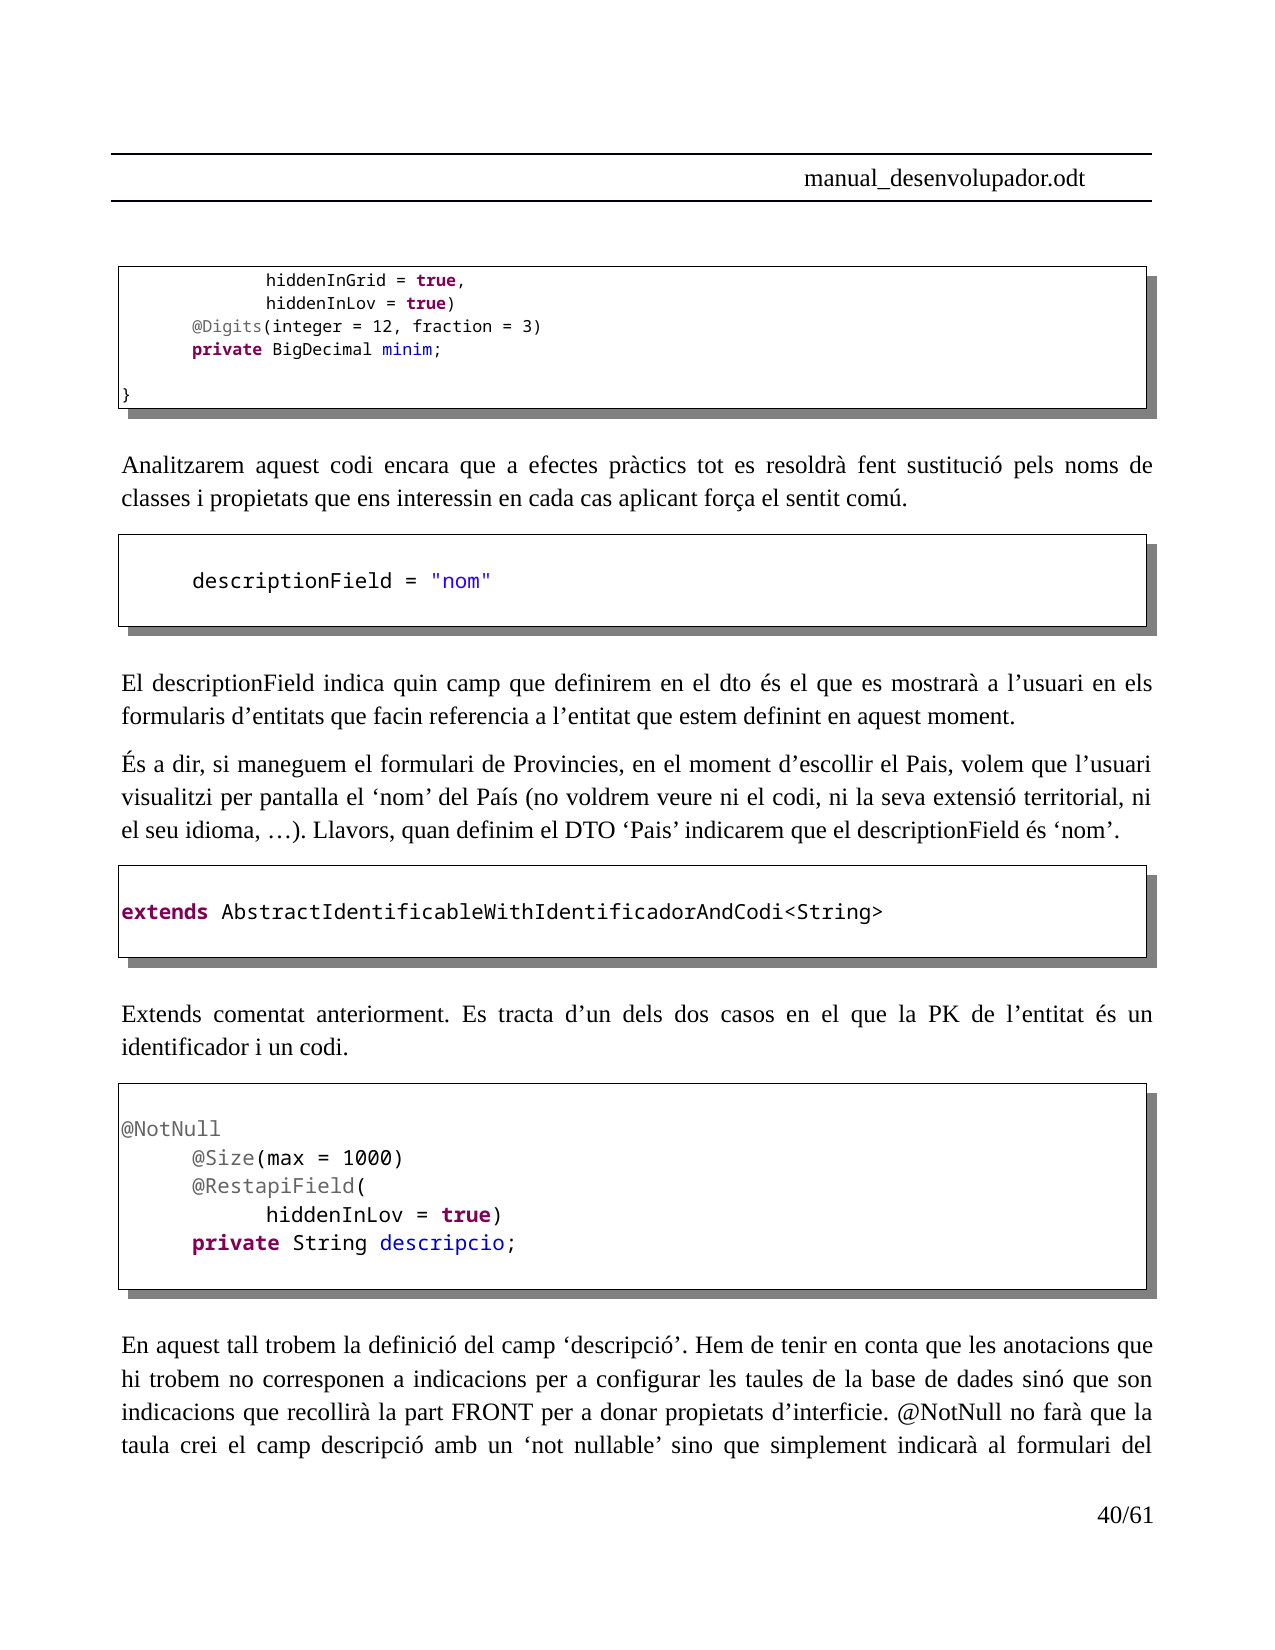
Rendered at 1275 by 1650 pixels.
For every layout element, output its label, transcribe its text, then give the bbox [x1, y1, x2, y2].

text Analitzarem aquest codi encara que a efectes pràctics tot es resoldrà fent sustitució pels noms de classes i propietats que ens interessin en cada cas aplicant força el sentit comú. [118, 450, 1157, 515]
text hiddenInLov = true) [119, 289, 1146, 311]
text extends AbstractIdentificableWithIdentificadorAndCodi<String> [119, 894, 1146, 925]
text hiddenInGrid = true, [119, 267, 1146, 289]
text El descriptionField indica quin camp que definirem en el dto és el que es mostrarà a l’usuari en els formularis d’entitats que facin referencia a l’entitat que estem definint en aquest moment. [118, 668, 1157, 730]
text private BigDecimal minim; [119, 334, 1146, 360]
text És a dir, si maneguem el formulari de Provincies, en el moment d’escollir el Pais, volem que l’usuari visualitzi per pantalla el ‘nom’ del País (no voldrem veure ni el codi, ni la seva extensió territorial, ni el seu idioma, …). Llavors, quan definim el DTO ‘Pais’ indicarem que el descriptionField és ‘nom’. [118, 746, 1157, 846]
text @Size(max = 1000) [119, 1140, 1146, 1168]
text private String descripcio; [119, 1225, 1146, 1257]
text @NotNull [119, 1112, 1146, 1140]
text @RestapiField( [119, 1168, 1146, 1197]
text descriptionField = "nom" [119, 563, 1146, 594]
text } [119, 379, 1146, 408]
text Extends comentat anteriorment. Es tracta d’un dels dos casos en el que la PK de l’entitat és un identificador i un codi. [118, 999, 1157, 1064]
text @Digits(integer = 12, fraction = 3) [119, 311, 1146, 334]
text En aquest tall trobem la definició del camp ‘descripció’. Hem de tenir en conta que les anotacions que hi trobem no corresponen a indicacions per a configurar les taules de la base de dades sinó que son indicacions que recollirà la part FRONT per a donar propietats d’interficie. @NotNull no farà que la taula crei el camp descripció amb un ‘not nullable’ sino que simplement indicarà al formulari del [118, 1331, 1157, 1461]
text hiddenInLov = true) [119, 1197, 1146, 1225]
